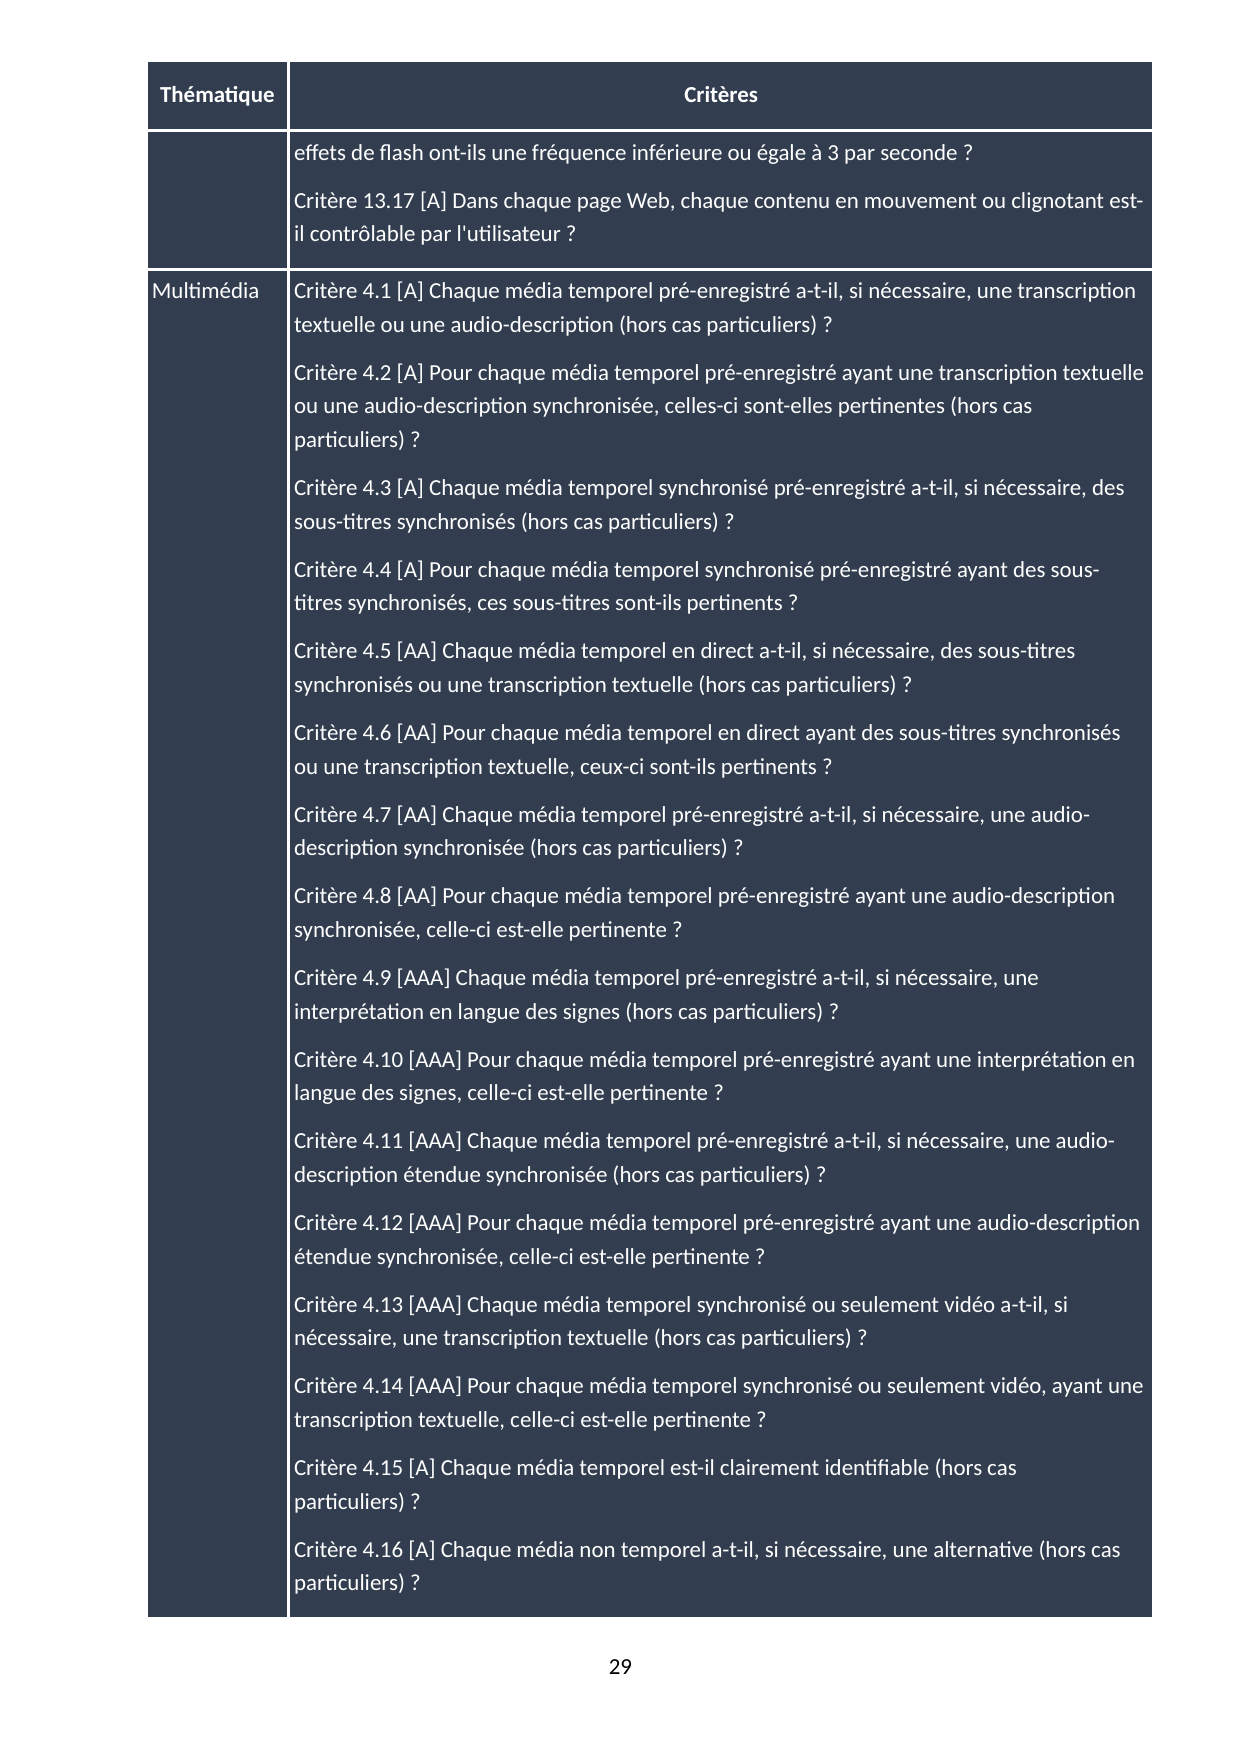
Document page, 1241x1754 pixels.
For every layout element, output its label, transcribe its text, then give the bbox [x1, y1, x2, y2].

table_cell Critère 4.1 [A] Chaque média temporel pré-enregistré a-t-il, si nécessaire, une transcription textuelle ou une audio-description (hors cas particuliers) ? Critère 4.2 [A] Pour chaque média temporel pré-enregistré ayant une transcription textuelle ou une audio-description synchronisée, celles-ci sont-elles pertinentes (hors cas particuliers) ? Critère 4.3 [A] Chaque média temporel synchronisé pré-enregistré a-t-il, si nécessaire, des sous-titres synchronisés (hors cas particuliers) ? Critère 4.4 [A] Pour chaque média temporel synchronisé pré-enregistré ayant des sous-titres synchronisés, ces sous-titres sont-ils pertinents ? Critère 4.5 [AA] Chaque média temporel en direct a-t-il, si nécessaire, des sous-titres synchronisés ou une transcription textuelle (hors cas particuliers) ? Critère 4.6 [AA] Pour chaque média temporel en direct ayant des sous-titres synchronisés ou une transcription textuelle, ceux-ci sont-ils pertinents ? Critère 4.7 [AA] Chaque média temporel pré-enregistré a-t-il, si nécessaire, une audio-description synchronisée (hors cas particuliers) ? Critère 4.8 [AA] Pour chaque média temporel pré-enregistré ayant une audio-description synchronisée, celle-ci est-elle pertinente ? Critère 4.9 [AAA] Chaque média temporel pré-enregistré a-t-il, si nécessaire, une interprétation en langue des signes (hors cas particuliers) ? Critère 4.10 [AAA] Pour chaque média temporel pré-enregistré ayant une interprétation en langue des signes, celle-ci est-elle pertinente ? Critère 4.11 [AAA] Chaque média temporel pré-enregistré a-t-il, si nécessaire, une audio-description étendue synchronisée (hors cas particuliers) ? Critère 4.12 [AAA] Pour chaque média temporel pré-enregistré ayant une audio-description étendue synchronisée, celle-ci est-elle pertinente ? Critère 4.13 [AAA] Chaque média temporel synchronisé ou seulement vidéo a-t-il, si nécessaire, une transcription textuelle (hors cas particuliers) ? Critère 4.14 [AAA] Pour chaque média temporel synchronisé ou seulement vidéo, ayant une transcription textuelle, celle-ci est-elle pertinente ? Critère 4.15 [A] Chaque média temporel est-il clairement identifiable (hors cas particuliers) ? Critère 4.16 [A] Chaque média non temporel a-t-il, si nécessaire, une alternative (hors cas particuliers) ? [290, 271, 1152, 1617]
table_cell Multimédia [148, 271, 287, 1617]
table_cell effets de flash ont-ils une fréquence inférieure ou égale à 3 par seconde ? Critère 13.17 [A] Dans chaque page Web, chaque contenu en mouvement ou clignotant est-il contrôlable par l'utilisateur ? [290, 132, 1152, 268]
table_cell [148, 132, 287, 268]
table_header Critères [290, 62, 1152, 129]
table_header Thématique [148, 62, 287, 129]
